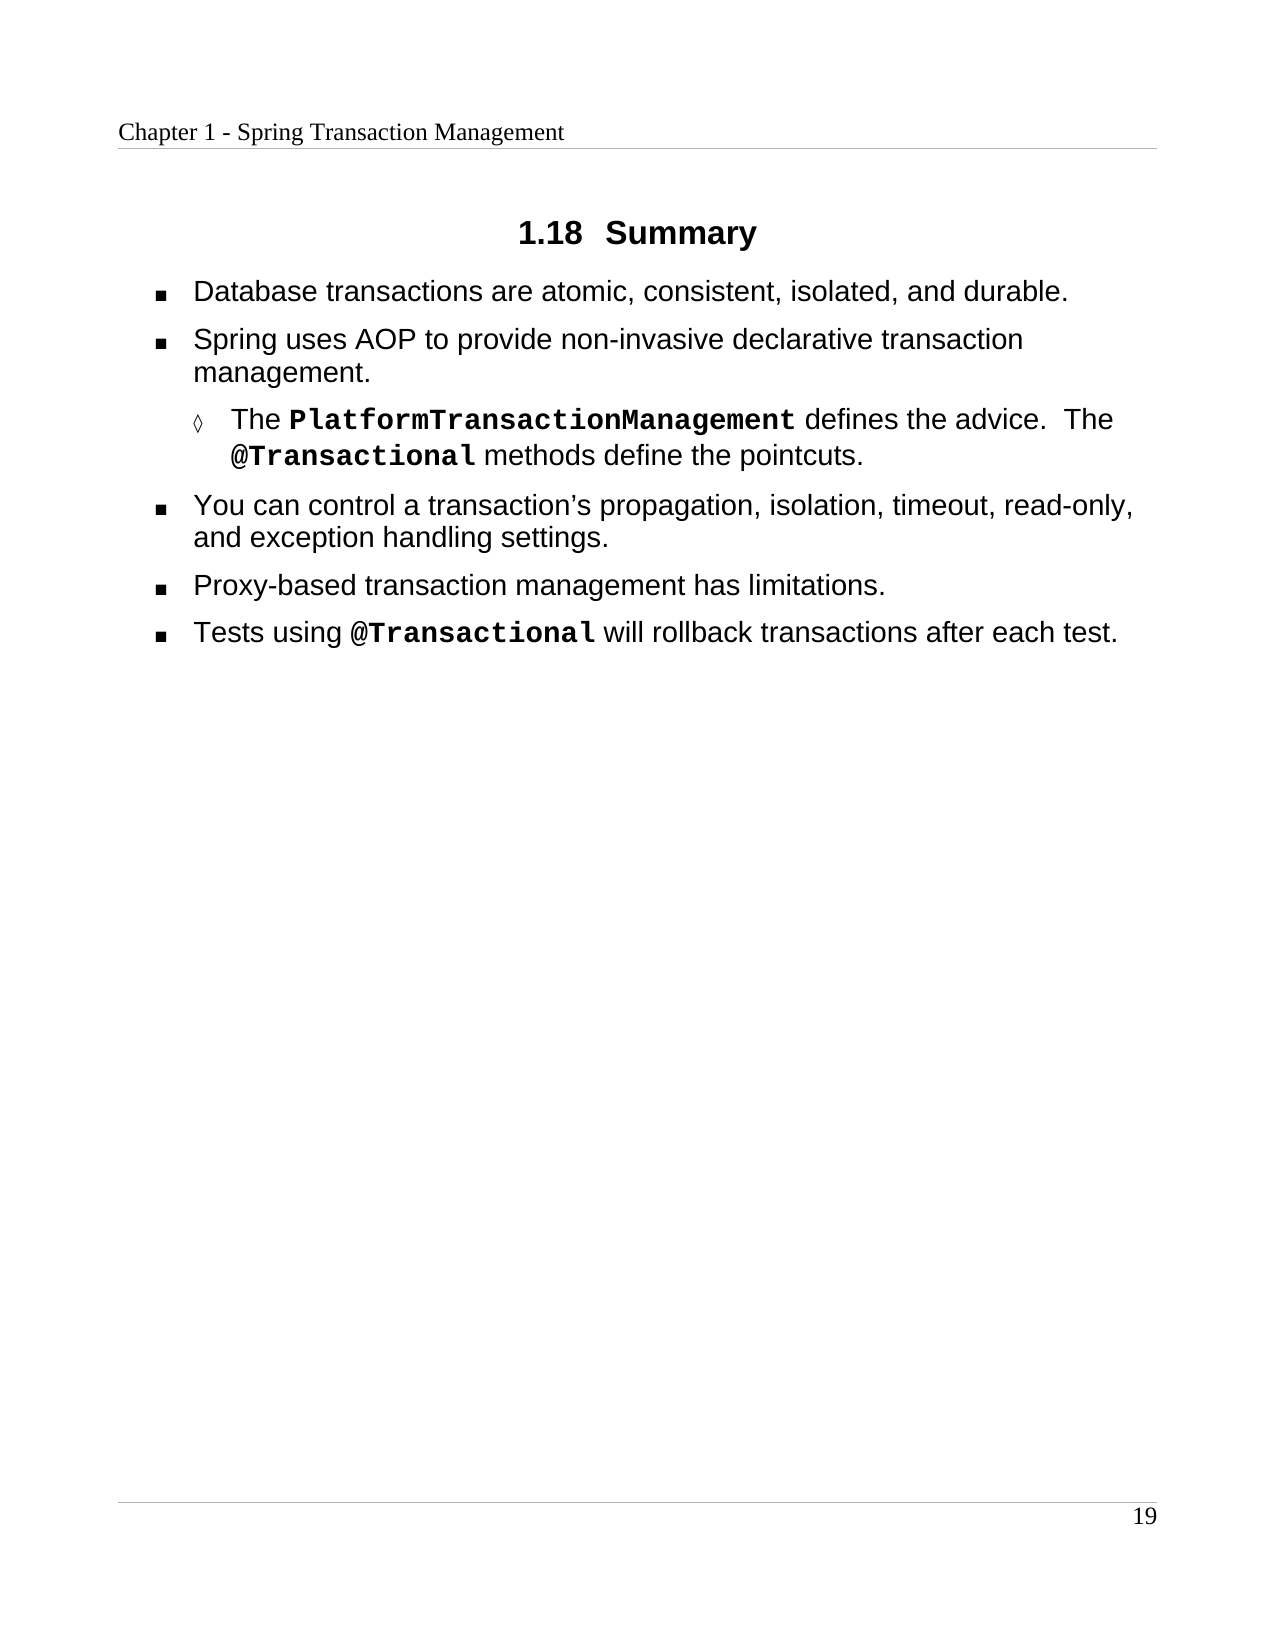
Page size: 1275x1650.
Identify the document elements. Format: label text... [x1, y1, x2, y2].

list Database transactions are atomic, consistent, isolated, and durable. [156, 275, 1157, 308]
list Spring uses AOP to provide non-invasive declarative transaction management. [156, 323, 1157, 388]
list Tests using @Transactional will rollback transactions after each test. [156, 616, 1157, 652]
subtitle Summary [118, 214, 1157, 251]
list The PlatformTransactionManagement defines the advice. The @Transactional methods define the pointcuts. [193, 403, 1157, 474]
list You can control a transaction’s propagation, isolation, timeout, read-only, and exception handling settings. [156, 489, 1157, 554]
list Proxy-based transaction management has limitations. [156, 569, 1157, 601]
